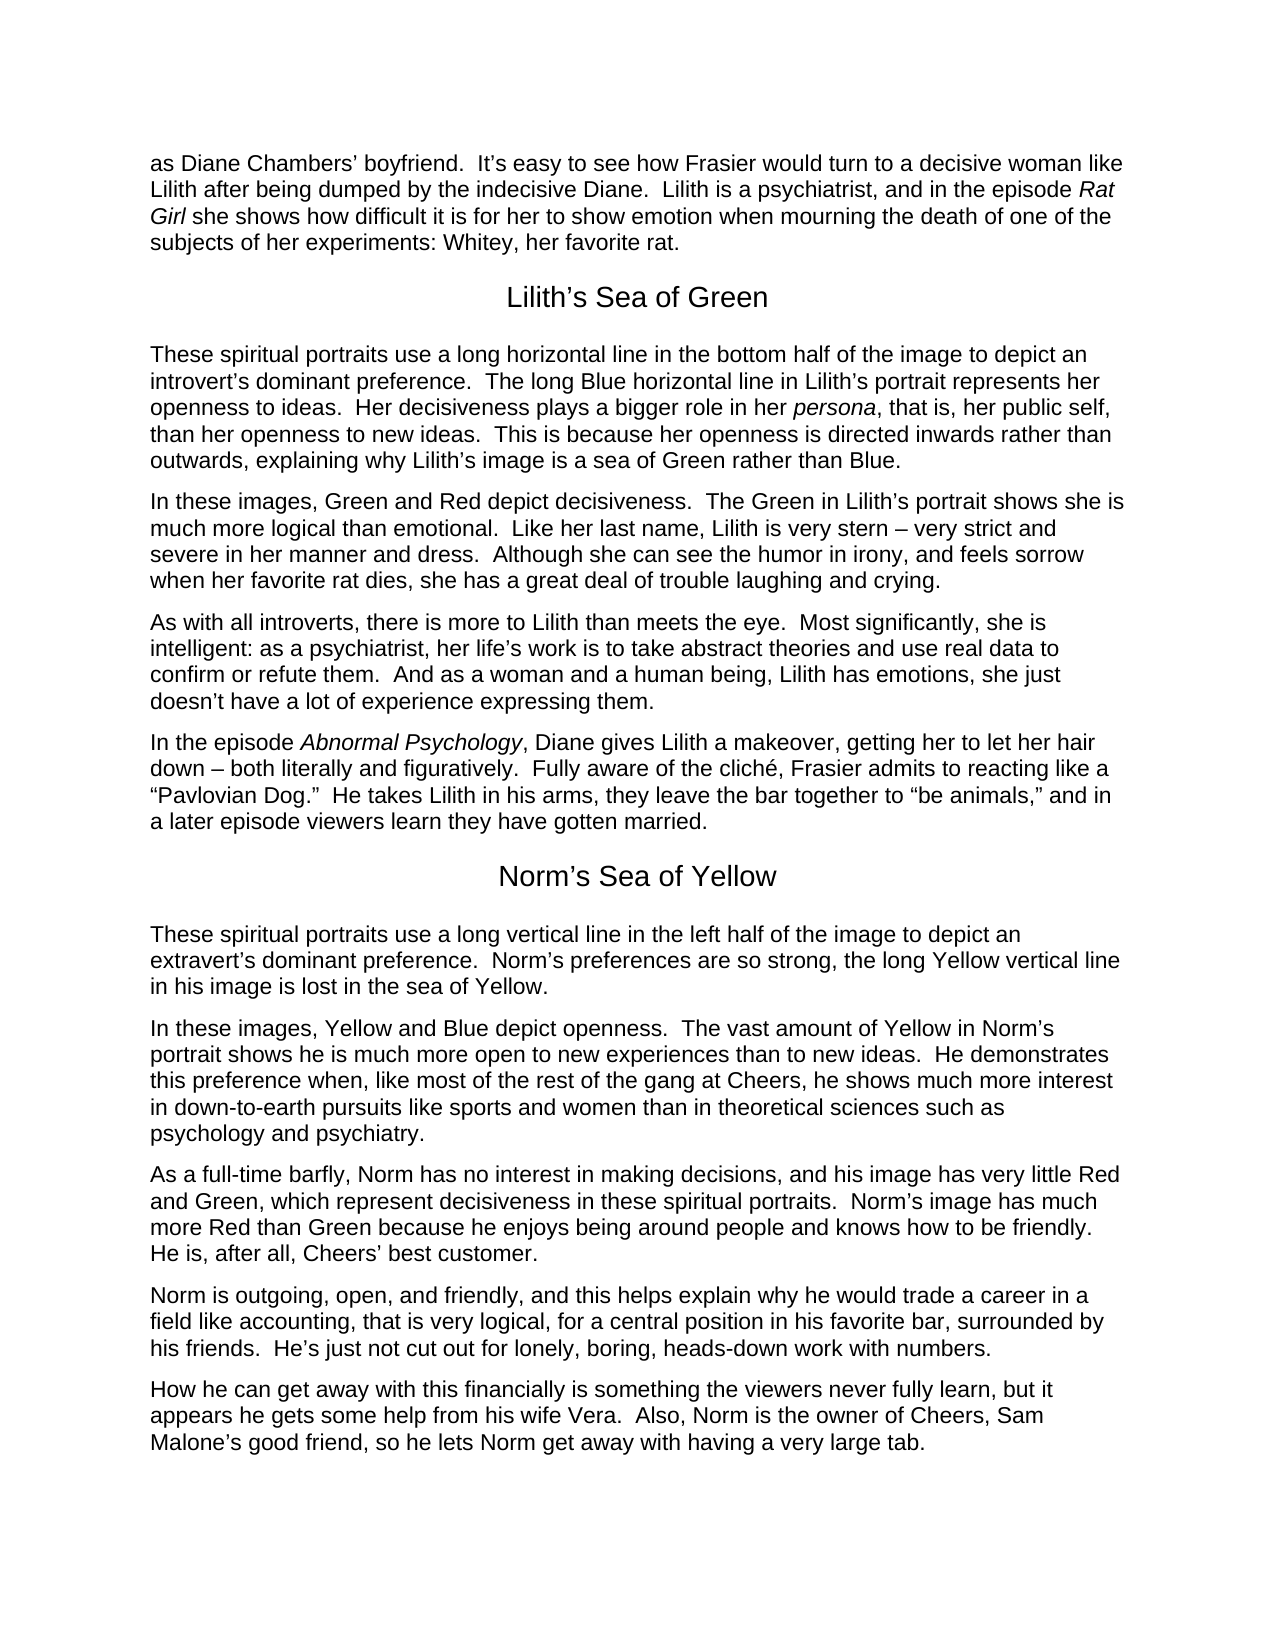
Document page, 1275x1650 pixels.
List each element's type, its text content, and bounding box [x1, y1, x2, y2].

text In the episode Abnormal Psychology, Diane gives Lilith a makeover, getting her to let her hair down – both literally and figuratively. Fully aware of the cliché, Frasier admits to reacting like a “Pavlovian Dog.” He takes Lilith in his arms, they leave the bar together to “be animals,” and in a later episode viewers learn they have gotten married. [150, 729, 1125, 834]
text In these images, Green and Red depict decisiveness. The Green in Lilith’s portrait shows she is much more logical than emotional. Like her last name, Lilith is very stern – very strict and severe in her manner and dress. Although she can see the humor in irony, and feels sorrow when her favorite rat dies, she has a great deal of trouble laughing and crying. [150, 488, 1125, 594]
subtitle Norm’s Sea of Yellow [150, 859, 1125, 893]
text These spiritual portraits use a long horizontal line in the bottom half of the image to depict an introvert’s dominant preference. The long Blue horizontal line in Lilith’s portrait represents her openness to ideas. Her decisiveness plays a bigger role in her persona, that is, her public self, than her openness to new ideas. This is because her openness is directed inwards rather than outwards, explaining why Lilith’s image is a sea of Green rather than Blue. [150, 341, 1125, 473]
text Norm is outgoing, open, and friendly, and this helps explain why he would trade a career in a field like accounting, that is very logical, for a central position in his favorite bar, surrounded by his friends. He’s just not cut out for lonely, boring, heads-down work with numbers. [150, 1282, 1125, 1361]
text As a full-time barfly, Norm has no interest in making decisions, and his image has very little Red and Green, which represent decisiveness in these spiritual portraits. Norm’s image has much more Red than Green because he enjoys being around people and knows how to be friendly. He is, after all, Cheers’ best customer. [150, 1161, 1125, 1267]
subtitle Lilith’s Sea of Green [150, 280, 1125, 314]
text as Diane Chambers’ boyfriend. It’s easy to see how Frasier would turn to a decisive woman like Lilith after being dumped by the indecisive Diane. Lilith is a psychiatrist, and in the episode Rat Girl she shows how difficult it is for her to show emotion when mourning the death of one of the subjects of her experiments: Whitey, her favorite rat. [150, 150, 1125, 255]
text How he can get away with this financially is something the viewers never fully learn, but it appears he gets some help from his wife Vera. Also, Norm is the owner of Cheers, Sam Malone’s good friend, so he lets Norm get away with having a very large tab. [150, 1376, 1125, 1455]
text These spiritual portraits use a long vertical line in the left half of the image to depict an extravert’s dominant preference. Norm’s preferences are so strong, the long Yellow vertical line in his image is lost in the sea of Yellow. [150, 921, 1125, 999]
text As with all introverts, there is more to Lilith than meets the eye. Most significantly, she is intelligent: as a psychiatrist, her life’s work is to take abstract theories and use real data to confirm or refute them. And as a woman and a human being, Lilith has emotions, she just doesn’t have a lot of experience expressing them. [150, 609, 1125, 714]
text In these images, Yellow and Blue depict openness. The vast amount of Yellow in Norm’s portrait shows he is much more open to new experiences than to new ideas. He demonstrates this preference when, like most of the rest of the gang at Cheers, he shows much more interest in down-to-earth pursuits like sports and women than in theoretical sciences such as psychology and psychiatry. [150, 1014, 1125, 1146]
